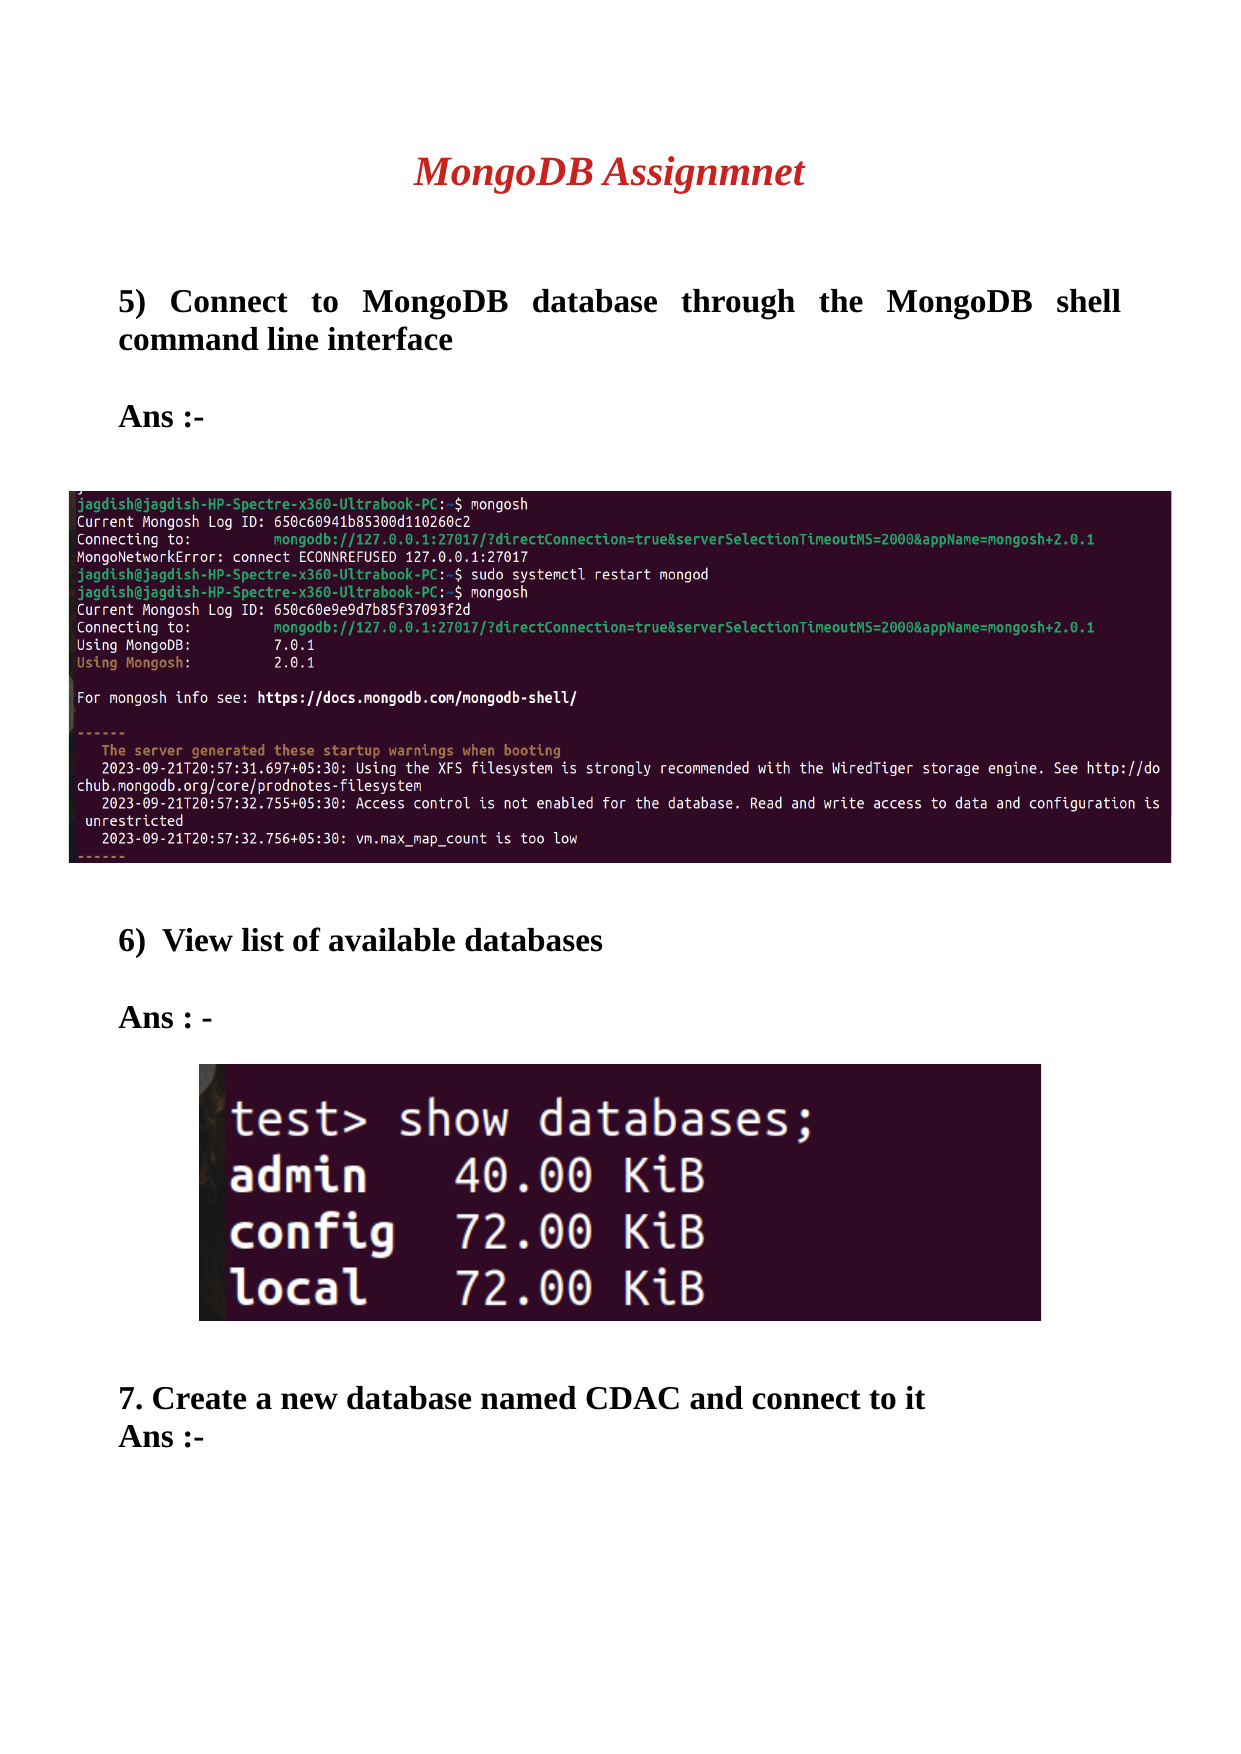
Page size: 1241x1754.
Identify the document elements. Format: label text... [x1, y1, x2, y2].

picture [68, 491, 1172, 863]
text MongoDB Assignmnet [118, 147, 1122, 195]
text Ans :- [118, 1416, 1122, 1455]
text Ans :- [118, 396, 1122, 434]
text Ans : - [118, 997, 1122, 1036]
text 5) Connect to MongoDB database through the MongoDB shell command line interface [118, 281, 1122, 358]
picture [199, 1064, 1042, 1321]
text 7. Create a new database named CDAC and connect to it [118, 1378, 1122, 1416]
text 6) View list of available databases [118, 921, 1122, 959]
